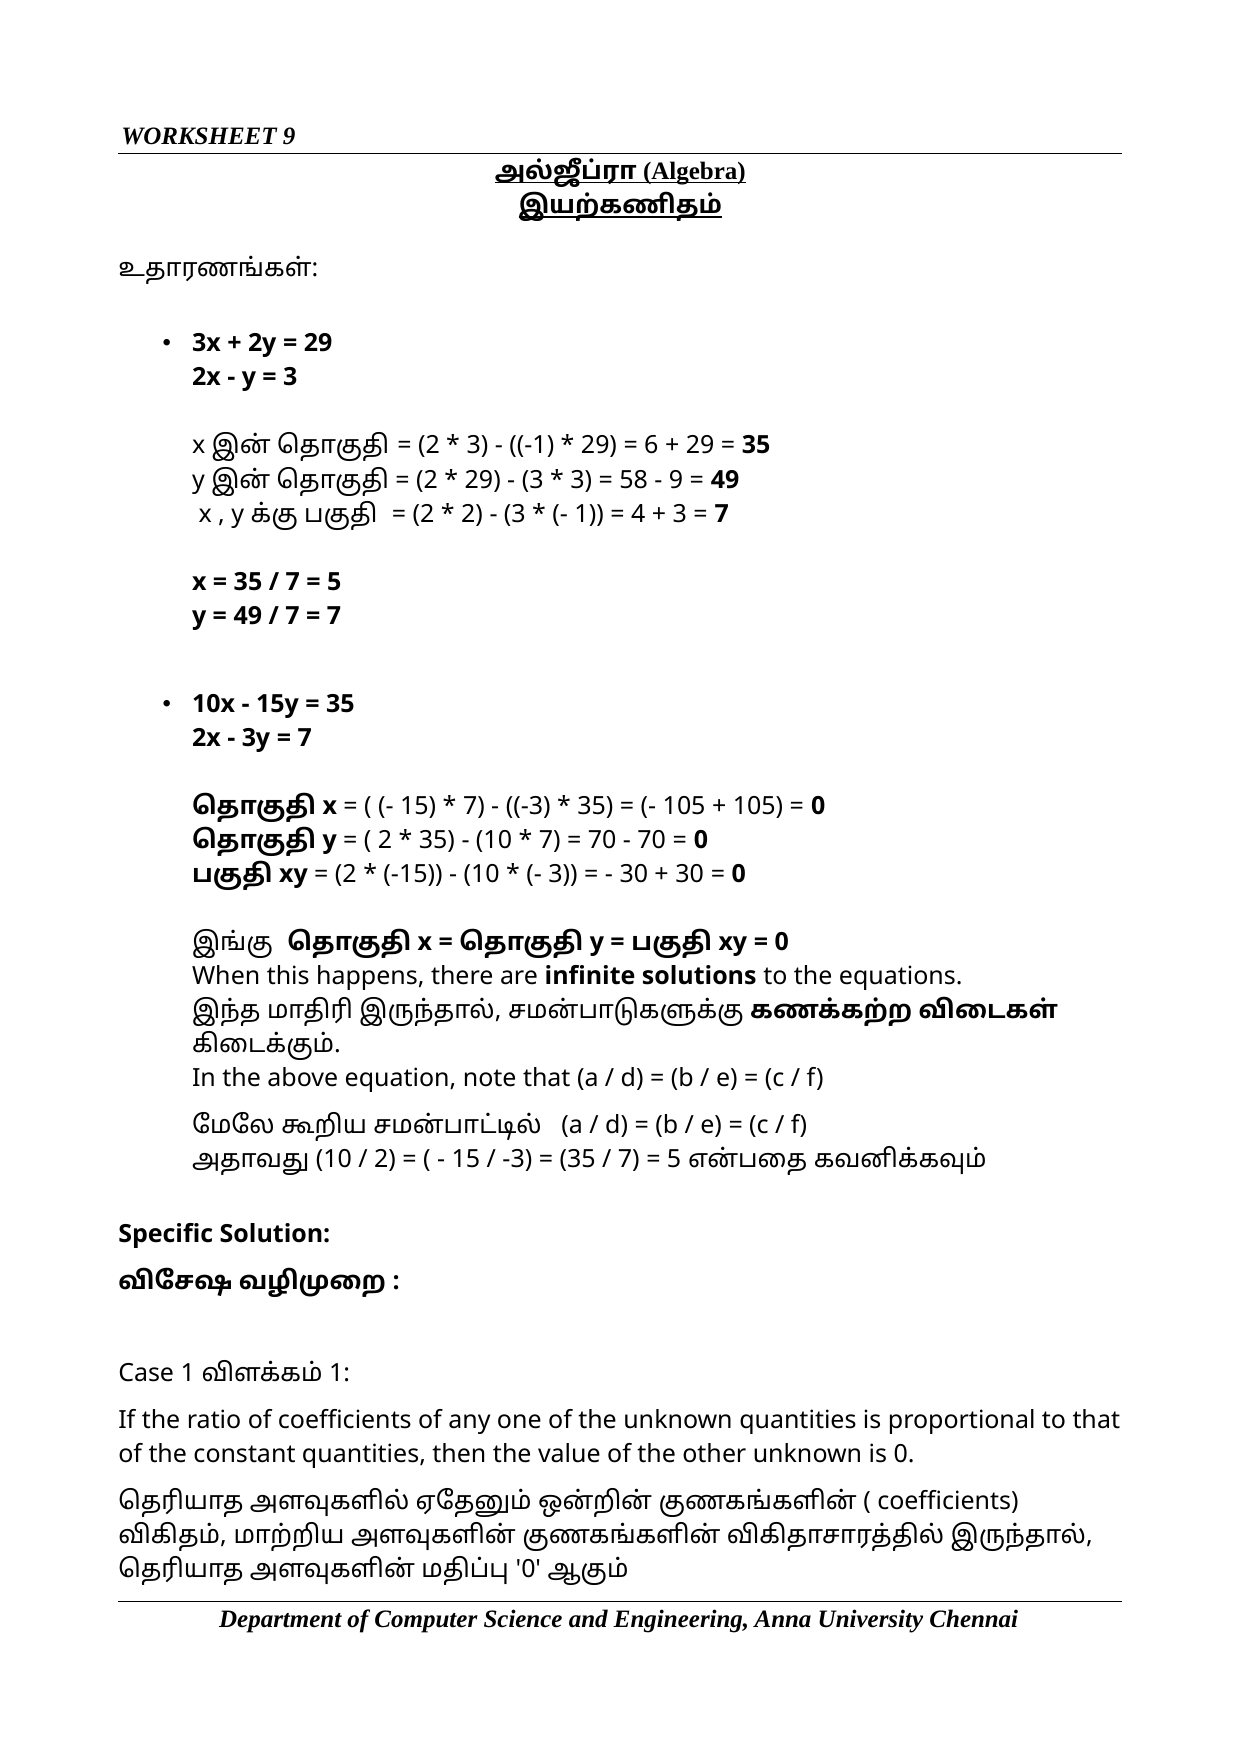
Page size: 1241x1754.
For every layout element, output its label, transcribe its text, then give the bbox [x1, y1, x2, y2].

text அல்ஜீப்ரா (Algebra) [118, 154, 1122, 187]
list 3x + 2y = 29 2x - y = 3 x இன் தொகுதி = (2 * 3) - ((-1) * 29) = 6 + 29 = 35 y இன் தொகுதி = (2 * 29) - (3 * 3) = 58 - 9 = 49 x , y க்கு பகுதி = (2 * 2) - (3 * (- 1)) = 4 + 3 = 7 x = 35 / 7 = 5 y = 49 / 7 = 7 [162, 325, 1122, 632]
text If the ratio of coefficients of any one of the unknown quantities is proportional to that of the constant quantities, then the value of the other unknown is 0. [118, 1402, 1122, 1470]
text தெரியாத அளவுகளில் ஏதேனும் ஒன்றின் குணகங்களின் ( coefficients) விகிதம், மாற்றிய அளவுகளின் குணகங்களின் விகிதாசாரத்தில் இருந்தால், தெரியாத அளவுகளின் மதிப்பு '0' ஆகும் [118, 1482, 1122, 1584]
text இயற்கணிதம் [118, 187, 1122, 221]
text Specific Solution: [118, 1216, 1122, 1250]
text உதாரணங்கள்: [118, 250, 1122, 284]
text Case 1 விளக்கம் 1: [118, 1355, 1122, 1389]
text விசேஷ வழிமுறை : [118, 1262, 1122, 1297]
list மேலே கூறிய சமன்பாட்டில் (a / d) = (b / e) = (c / f) அதாவது (10 / 2) = ( - 15 / -3) = (35 / 7) = 5 என்பதை கவனிக்கவும் [162, 1107, 1122, 1175]
list 10x - 15y = 35 2x - 3y = 7 தொகுதி x = ( (- 15) * 7) - ((-3) * 35) = (- 105 + 105) = 0 தொகுதி y = ( 2 * 35) - (10 * 7) = 70 - 70 = 0 பகுதி xy = (2 * (-15)) - (10 * (- 3)) = - 30 + 30 = 0 இங்கு தொகுதி x = தொகுதி y = பகுதி xy = 0 When this happens, there are infinite solutions to the equations. இந்த மாதிரி இருந்தால், சமன்பாடுகளுக்கு கணக்கற்ற விடைகள் கிடைக்கும். In the above equation, note that (a / d) = (b / e) = (c / f) [162, 685, 1122, 1094]
